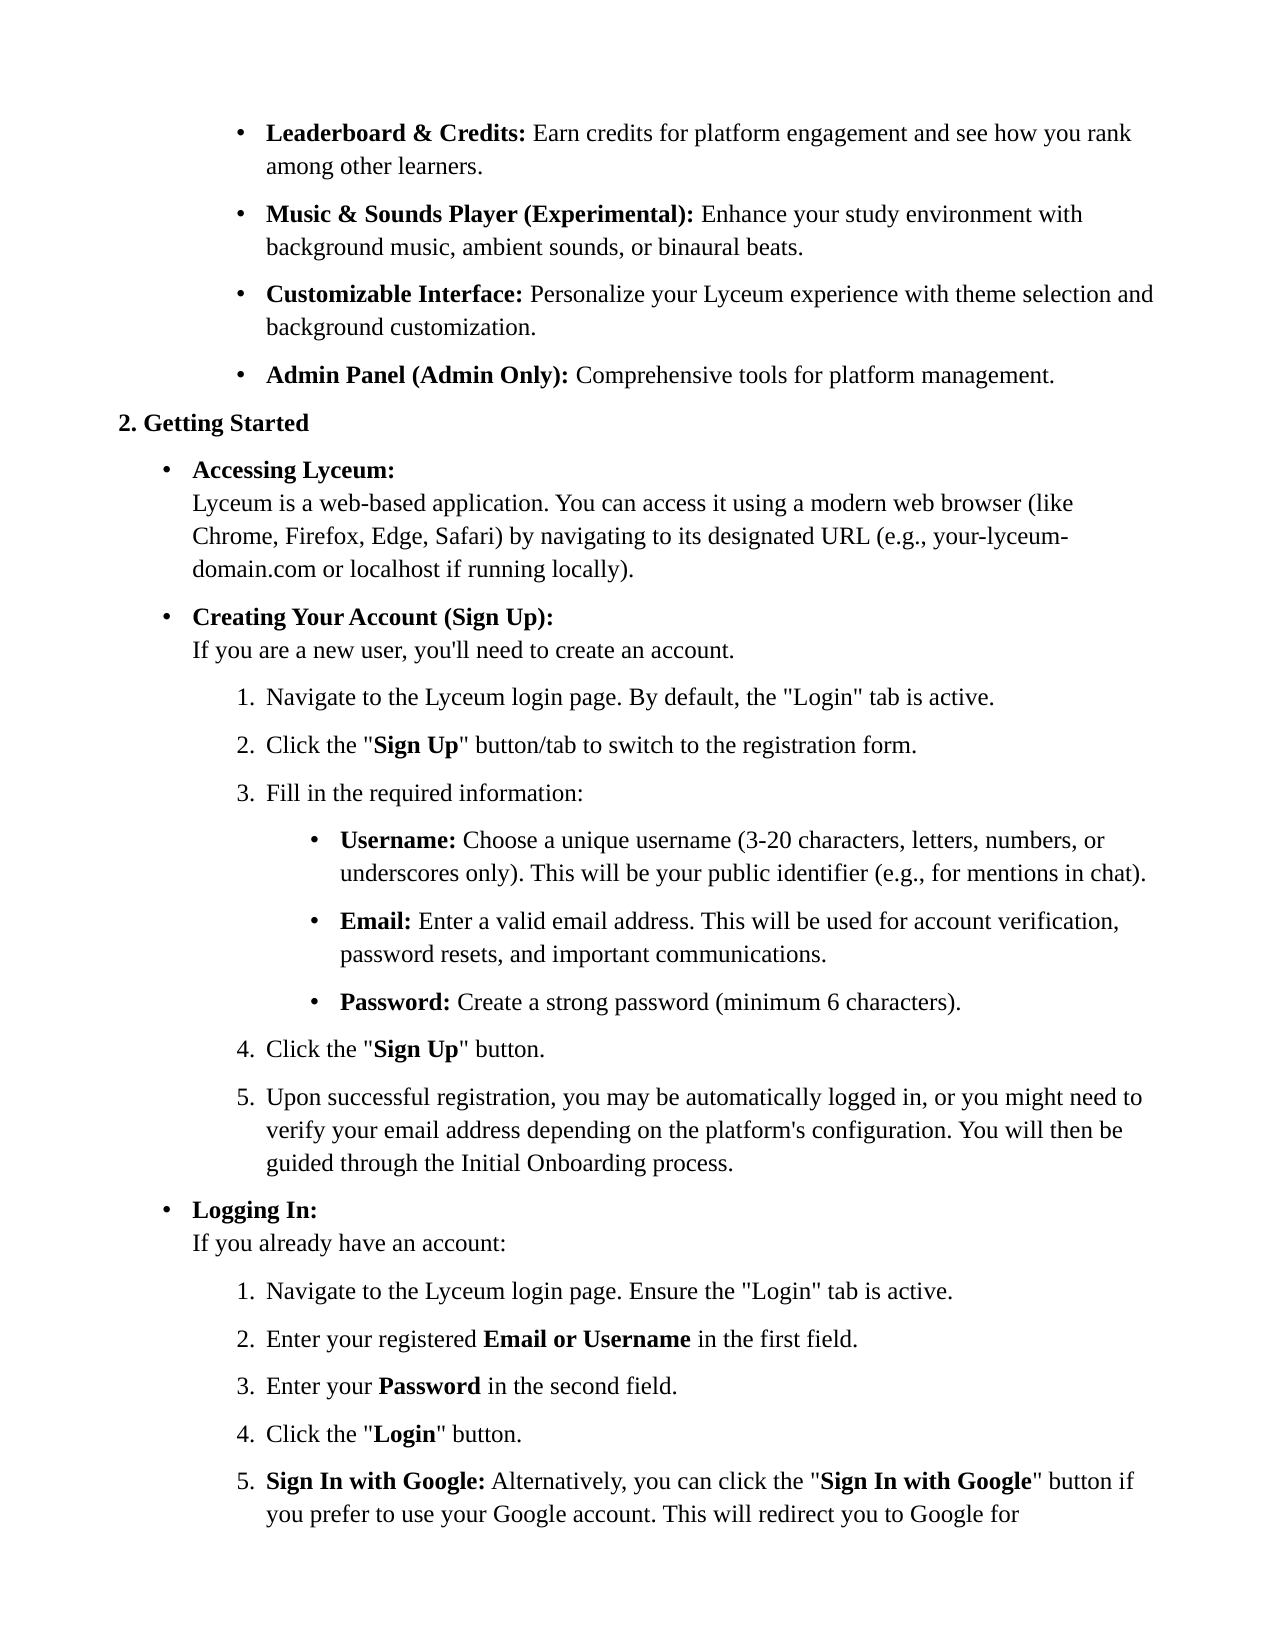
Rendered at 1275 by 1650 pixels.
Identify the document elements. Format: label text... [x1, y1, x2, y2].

list Music & Sounds Player (Experimental): Enhance your study environment with background music, ambient sounds, or binaural beats. [236, 199, 1157, 261]
list Creating Your Account (Sign Up): If you are a new user, you'll need to create an account. [162, 602, 1157, 664]
text 2. Getting Started [118, 408, 1157, 436]
list Email: Enter a valid email address. This will be used for account verification, password resets, and important communications. [310, 906, 1157, 968]
list Enter your registered Email or Username in the first field. [236, 1324, 1157, 1352]
list Leaderboard & Credits: Earn credits for platform engagement and see how you rank among other learners. [236, 118, 1157, 180]
list Logging In: If you already have an account: [162, 1195, 1157, 1257]
list Fill in the required information: [236, 778, 1157, 806]
list Username: Choose a unique username (3-20 characters, letters, numbers, or underscores only). This will be your public identifier (e.g., for mentions in chat). [310, 825, 1157, 887]
list Accessing Lyceum: Lyceum is a web-based application. You can access it using a modern web browser (like Chrome, Firefox, Edge, Safari) by navigating to its designated URL (e.g., your-lyceum-domain.com or localhost if running locally). [162, 455, 1157, 583]
list Sign In with Google: Alternatively, you can click the "Sign In with Google" button if you prefer to use your Google account. This will redirect you to Google for [236, 1466, 1157, 1528]
list Enter your Password in the second field. [236, 1371, 1157, 1400]
list Navigate to the Lyceum login page. Ensure the "Login" tab is active. [236, 1276, 1157, 1305]
list Click the "Sign Up" button. [236, 1034, 1157, 1063]
list Upon successful registration, you may be automatically logged in, or you might need to verify your email address depending on the platform's configuration. You will then be guided through the Initial Onboarding process. [236, 1082, 1157, 1177]
list Password: Create a strong password (minimum 6 characters). [310, 987, 1157, 1015]
list Click the "Login" button. [236, 1419, 1157, 1448]
list Navigate to the Lyceum login page. By default, the "Login" tab is active. [236, 682, 1157, 711]
list Click the "Sign Up" button/tab to switch to the registration form. [236, 730, 1157, 759]
list Customizable Interface: Personalize your Lyceum experience with theme selection and background customization. [236, 279, 1157, 341]
list Admin Panel (Admin Only): Comprehensive tools for platform management. [236, 360, 1157, 389]
